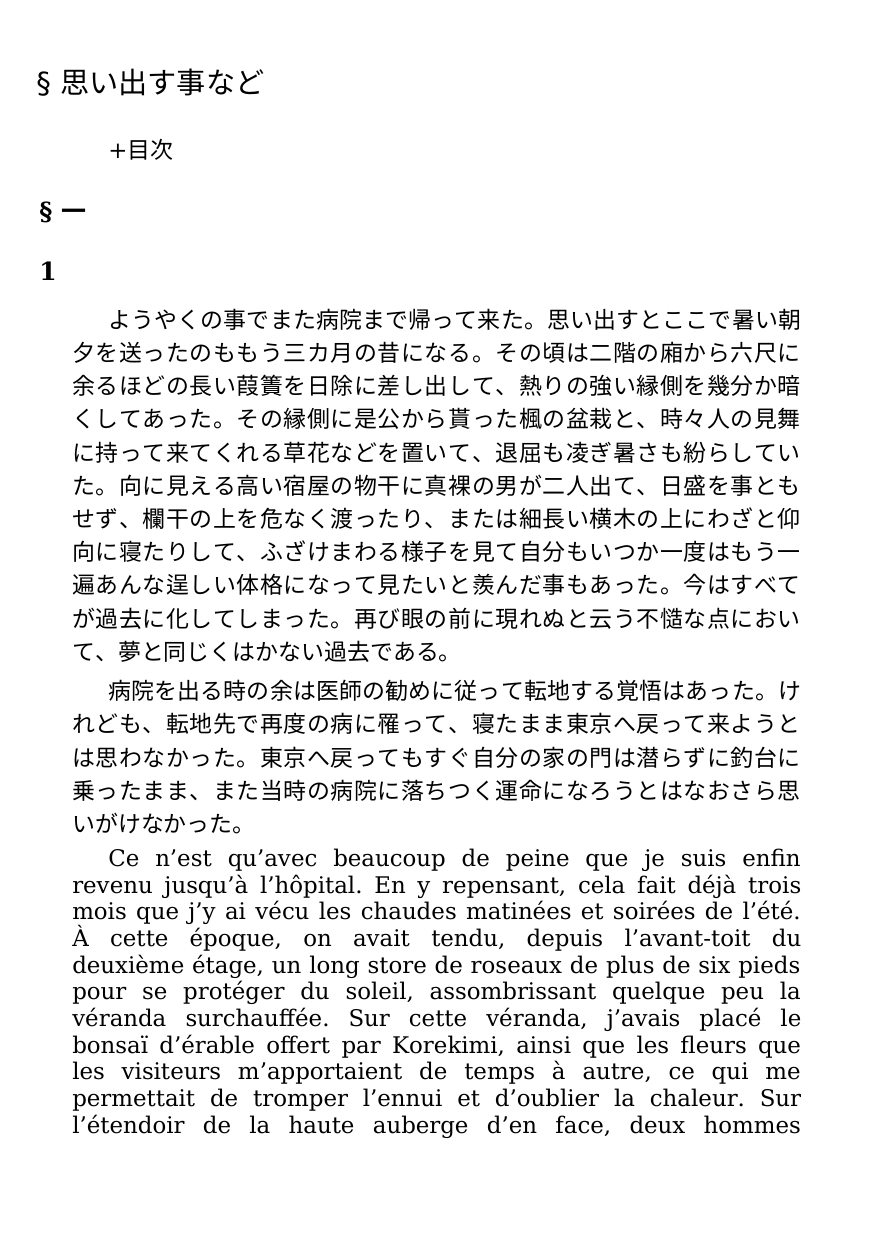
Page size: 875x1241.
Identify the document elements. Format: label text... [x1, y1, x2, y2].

text Ce n’est qu’avec beaucoup de peine que je suis enfin revenu jusqu’à l’hôpital. En y repensant, cela fait déjà trois mois que j’y ai vécu les chaudes matinées et soirées de l’été. À cette époque, on avait tendu, depuis l’avant-toit du deuxième étage, un long store de roseaux de plus de six pieds pour se protéger du soleil, assombrissant quelque peu la véranda surchauffée. Sur cette véranda, j’avais placé le bonsaï d’érable offert par Korekimi, ainsi que les fleurs que les visiteurs m’apportaient de temps à autre, ce qui me permettait de tromper l’ennui et d’oublier la chaleur. Sur l’étendoir de la haute auberge d’en face, deux hommes [72, 845, 802, 1138]
text +目次 [72, 132, 802, 165]
subtitle § 思い出す事など [36, 60, 838, 102]
text ようやくの事でまた病院まで帰って来た。思い出すとここで暑い朝夕を送ったのももう三カ月の昔になる。その頃は二階の廂から六尺に余るほどの長い葭簀を日除に差し出して、熱りの強い縁側を幾分か暗くしてあった。その縁側に是公から貰った楓の盆栽と、時々人の見舞に持って来てくれる草花などを置いて、退屈も凌ぎ暑さも紛らしていた。向に見える高い宿屋の物干に真裸の男が二人出て、日盛を事ともせず、欄干の上を危なく渡ったり、または細長い横木の上にわざと仰向に寝たりして、ふざけまわる様子を見て自分もいつか一度はもう一遍あんな逞しい体格になって見たいと羨んだ事もあった。今はすべてが過去に化してしまった。再び眼の前に現れぬと云う不慥な点において、夢と同じくはかない過去である。 [72, 302, 802, 667]
subtitle 1 [36, 254, 838, 290]
text 病院を出る時の余は医師の勧めに従って転地する覚悟はあった。けれども、転地先で再度の病に罹って、寝たまま東京へ戻って来ようとは思わなかった。東京へ戻ってもすぐ自分の家の門は潜らずに釣台に乗ったまま、また当時の病院に落ちつく運命になろうとはなおさら思いがけなかった。 [72, 673, 802, 839]
subtitle § 一 [36, 188, 838, 228]
